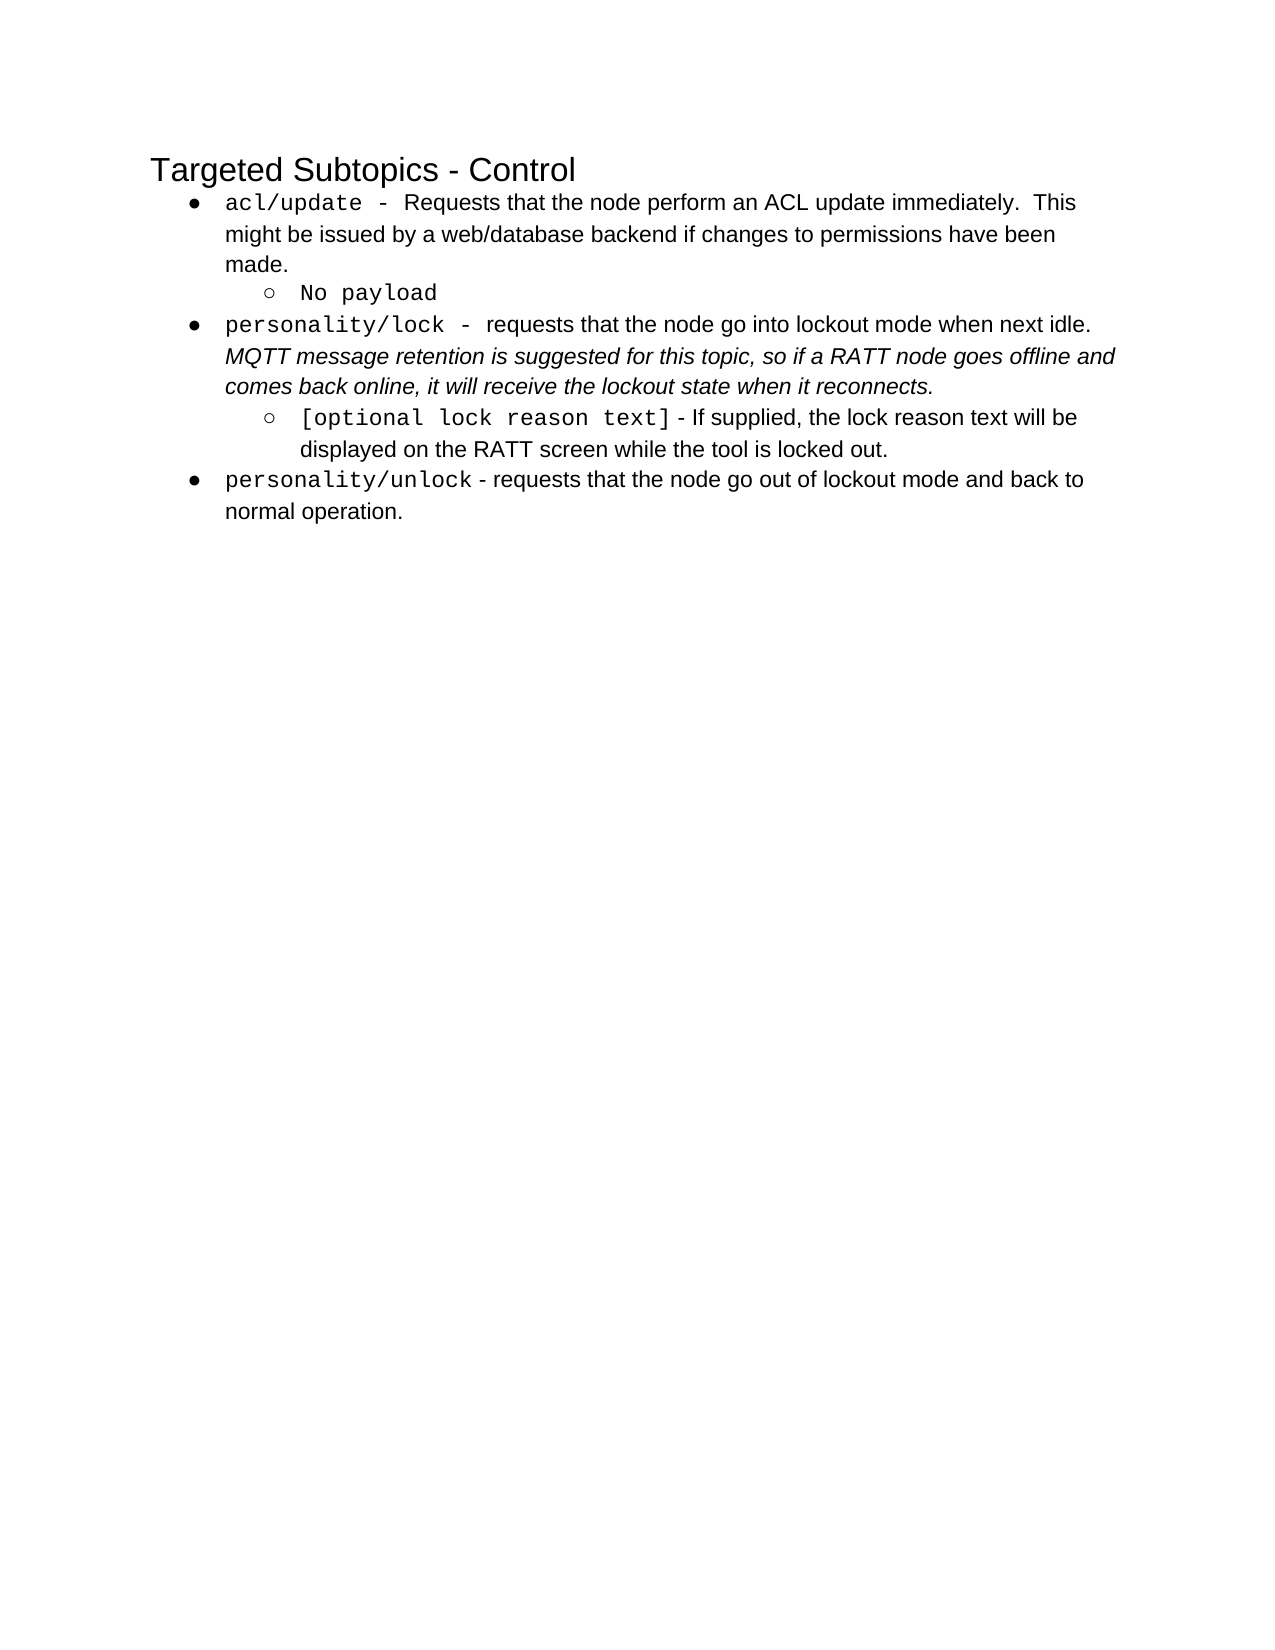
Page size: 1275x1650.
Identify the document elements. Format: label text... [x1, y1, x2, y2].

list acl/update - Requests that the node perform an ACL update immediately. This might be issued by a web/database backend if changes to permissions have been made. [187, 188, 1125, 277]
subtitle Targeted Subtopics - Control [150, 150, 1125, 188]
list personality/lock - requests that the node go into lockout mode when next idle. MQTT message retention is suggested for this topic, so if a RATT node goes offline and comes back online, it will receive the lockout state when it reconnects. [187, 311, 1125, 399]
list personality/unlock - requests that the node go out of lockout mode and back to normal operation. [187, 466, 1125, 524]
list No payload [262, 281, 1125, 307]
list [optional lock reason text] - If supplied, the lock reason text will be displayed on the RATT screen while the tool is locked out. [262, 403, 1125, 462]
